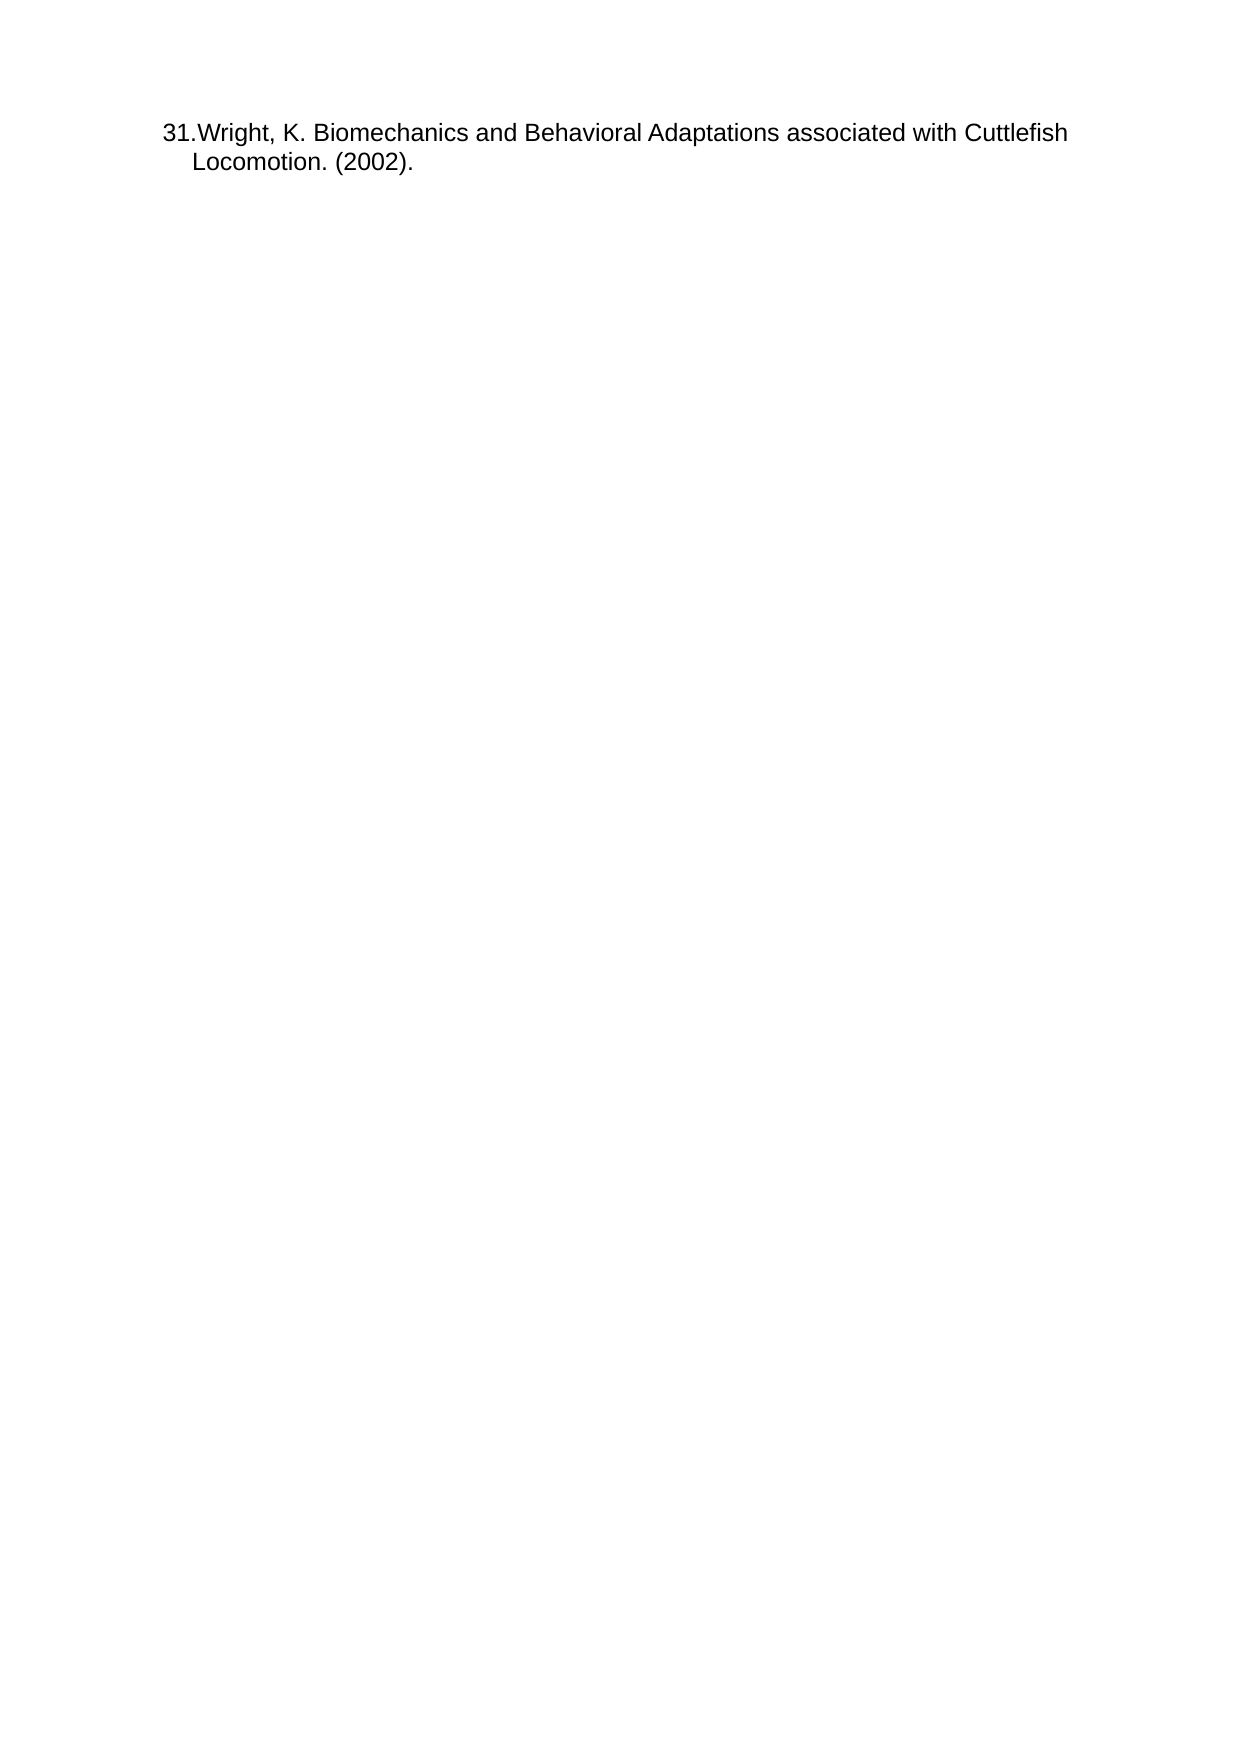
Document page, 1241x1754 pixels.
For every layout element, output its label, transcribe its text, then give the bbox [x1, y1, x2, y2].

list Wright, K. Biomechanics and Behavioral Adaptations associated with Cuttlefish Locomotion. (2002). [162, 118, 1122, 176]
